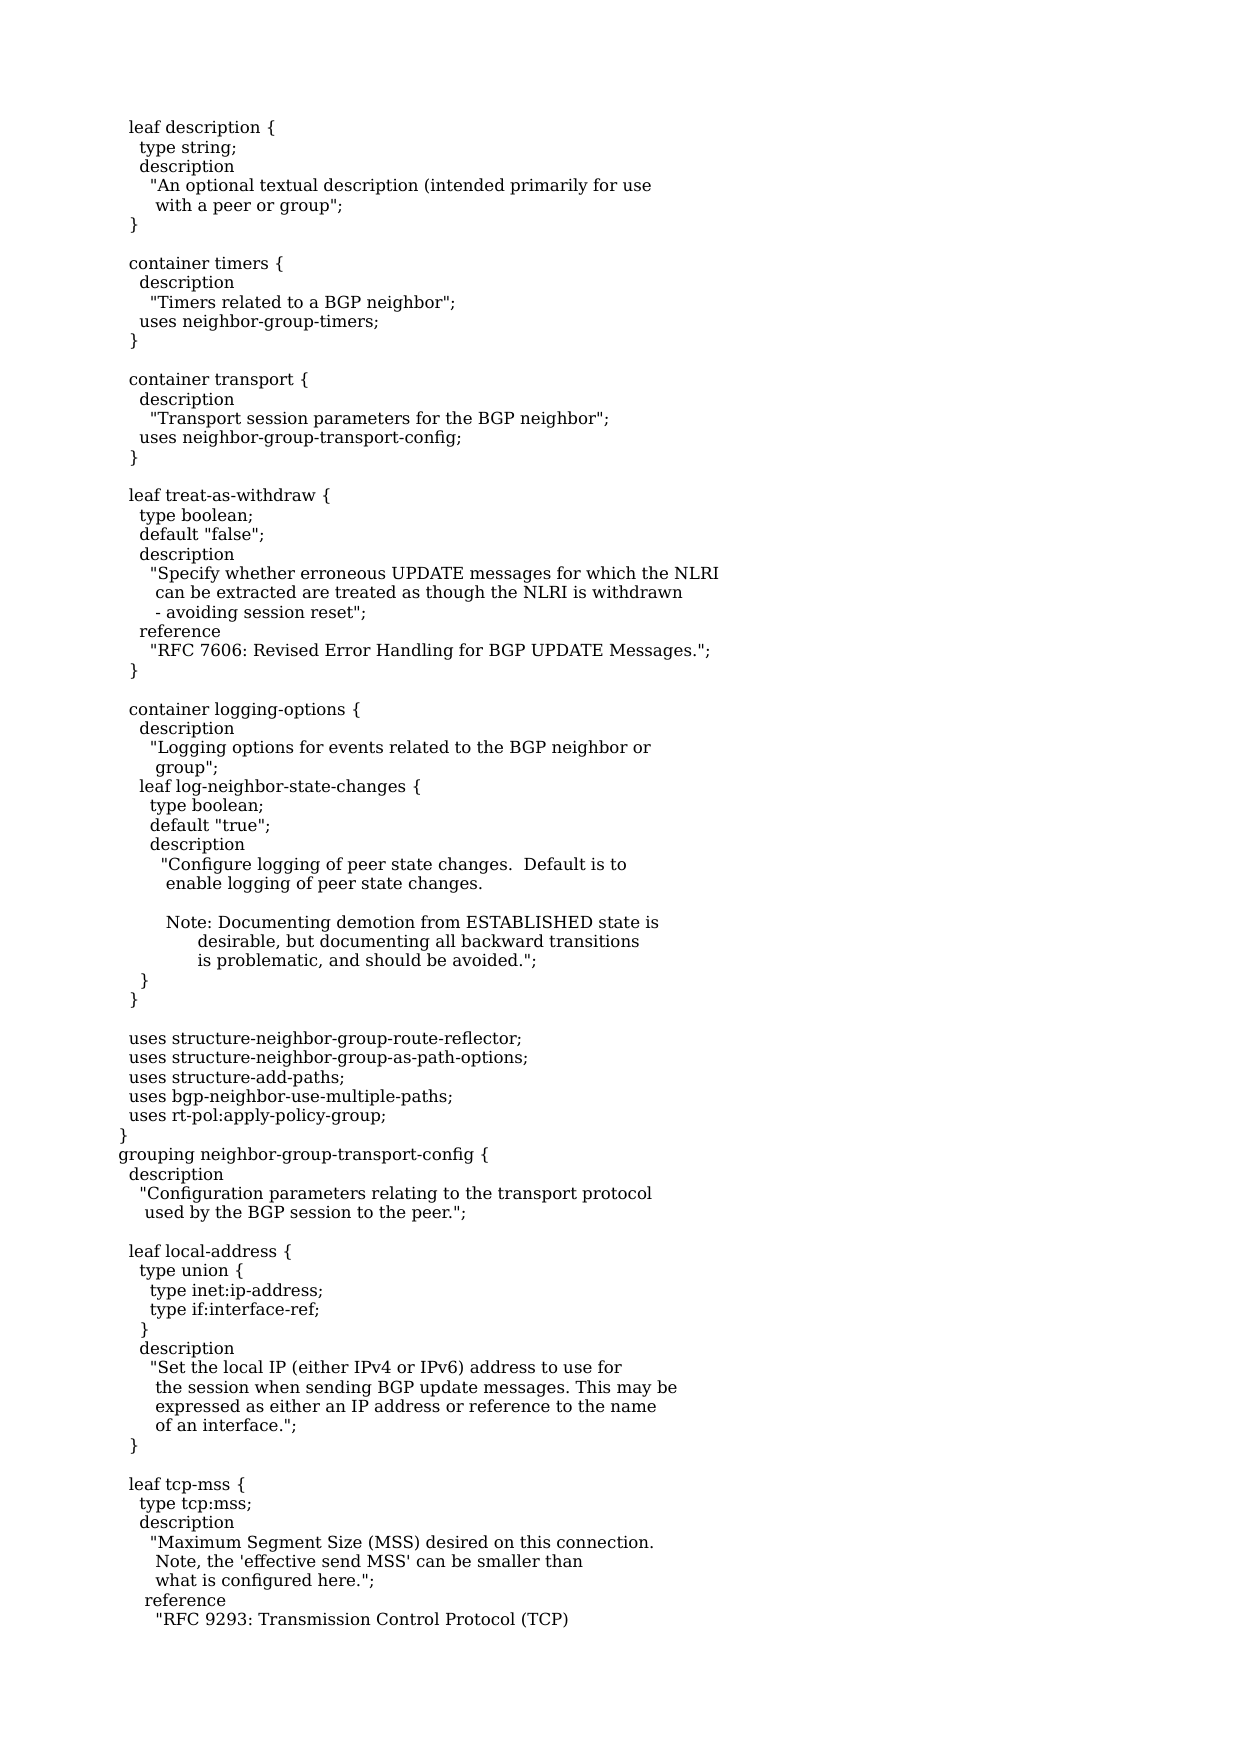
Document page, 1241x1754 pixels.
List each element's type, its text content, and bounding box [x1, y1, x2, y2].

text with a peer or group"; [118, 196, 1122, 215]
text } [118, 447, 1122, 467]
text "RFC 7606: Revised Error Handling for BGP UPDATE Messages."; [118, 641, 1122, 661]
text container transport { [118, 370, 1122, 389]
text is problematic, and should be avoided."; [118, 951, 1122, 971]
text reference [118, 1591, 1122, 1610]
text } [118, 990, 1122, 1009]
text can be extracted are treated as though the NLRI is withdrawn [118, 583, 1122, 602]
text leaf local-address { [118, 1242, 1122, 1261]
text default "false"; [118, 525, 1122, 544]
text desirable, but documenting all backward transitions [118, 932, 1122, 951]
text reference [118, 622, 1122, 641]
text } [118, 971, 1122, 990]
text "Logging options for events related to the BGP neighbor or [118, 738, 1122, 757]
text the session when sending BGP update messages. This may be [118, 1377, 1122, 1397]
text "Maximum Segment Size (MSS) desired on this connection. [118, 1532, 1122, 1552]
text description [118, 544, 1122, 564]
text uses bgp-neighbor-use-multiple-paths; [118, 1087, 1122, 1106]
text Note: Documenting demotion from ESTABLISHED state is [118, 912, 1122, 932]
text leaf description { [118, 118, 1122, 137]
text type string; [118, 137, 1122, 157]
text uses rt-pol:apply-policy-group; [118, 1106, 1122, 1126]
text description [118, 1164, 1122, 1184]
text "Set the local IP (either IPv4 or IPv6) address to use for [118, 1358, 1122, 1377]
text of an interface."; [118, 1416, 1122, 1436]
text Note, the 'effective send MSS' can be smaller than [118, 1552, 1122, 1571]
text container timers { [118, 254, 1122, 273]
text expressed as either an IP address or reference to the name [118, 1397, 1122, 1416]
text "Transport session parameters for the BGP neighbor"; [118, 409, 1122, 428]
text } [118, 1436, 1122, 1455]
text leaf log-neighbor-state-changes { [118, 777, 1122, 796]
text description [118, 273, 1122, 292]
text uses structure-neighbor-group-route-reflector; [118, 1029, 1122, 1048]
text enable logging of peer state changes. [118, 874, 1122, 893]
text uses neighbor-group-timers; [118, 312, 1122, 331]
text default "true"; [118, 816, 1122, 835]
text what is configured here."; [118, 1571, 1122, 1591]
text description [118, 1339, 1122, 1358]
text group"; [118, 757, 1122, 777]
text description [118, 157, 1122, 176]
text "An optional textual description (intended primarily for use [118, 176, 1122, 196]
text description [118, 1513, 1122, 1532]
text uses structure-neighbor-group-as-path-options; [118, 1048, 1122, 1067]
text type union { [118, 1261, 1122, 1281]
text - avoiding session reset"; [118, 602, 1122, 622]
text type if:interface-ref; [118, 1300, 1122, 1319]
text grouping neighbor-group-transport-config { [118, 1145, 1122, 1164]
text type boolean; [118, 796, 1122, 816]
text description [118, 835, 1122, 854]
text } [118, 1319, 1122, 1339]
text leaf tcp-mss { [118, 1474, 1122, 1494]
text "RFC 9293: Transmission Control Protocol (TCP) [118, 1610, 1122, 1629]
text type inet:ip-address; [118, 1281, 1122, 1300]
text leaf treat-as-withdraw { [118, 486, 1122, 506]
text container logging-options { [118, 699, 1122, 719]
text type tcp:mss; [118, 1494, 1122, 1513]
text } [118, 661, 1122, 680]
text "Specify whether erroneous UPDATE messages for which the NLRI [118, 564, 1122, 583]
text "Configuration parameters relating to the transport protocol [118, 1184, 1122, 1203]
text type boolean; [118, 506, 1122, 525]
text "Timers related to a BGP neighbor"; [118, 292, 1122, 312]
text uses neighbor-group-transport-config; [118, 428, 1122, 447]
text } [118, 331, 1122, 351]
text description [118, 389, 1122, 409]
text } [118, 1126, 1122, 1145]
text uses structure-add-paths; [118, 1067, 1122, 1087]
text used by the BGP session to the peer."; [118, 1203, 1122, 1222]
text } [118, 215, 1122, 234]
text "Configure logging of peer state changes. Default is to [118, 854, 1122, 874]
text description [118, 719, 1122, 738]
